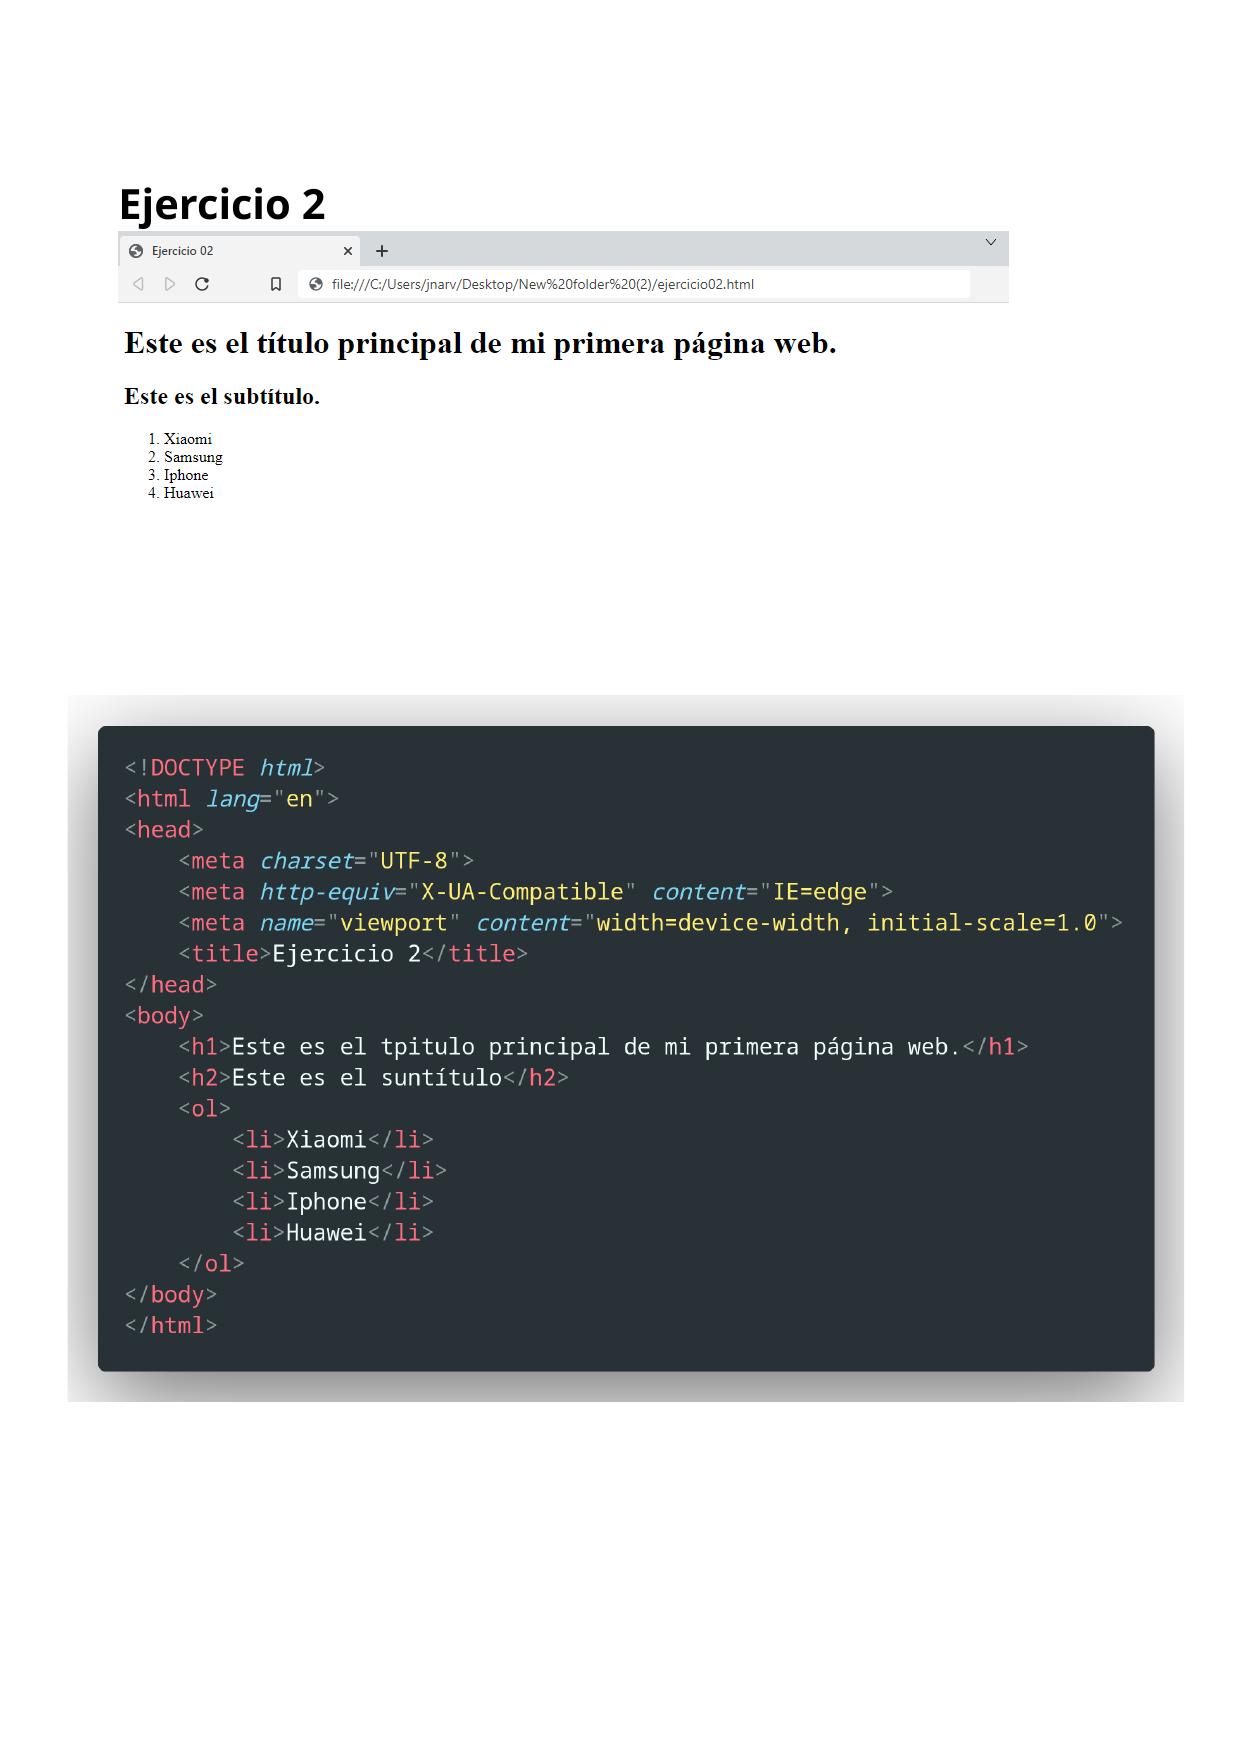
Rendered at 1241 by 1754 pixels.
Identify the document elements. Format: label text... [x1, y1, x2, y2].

picture [118, 231, 1009, 613]
text Ejercicio 2 [118, 175, 1122, 232]
picture [67, 695, 1185, 1402]
